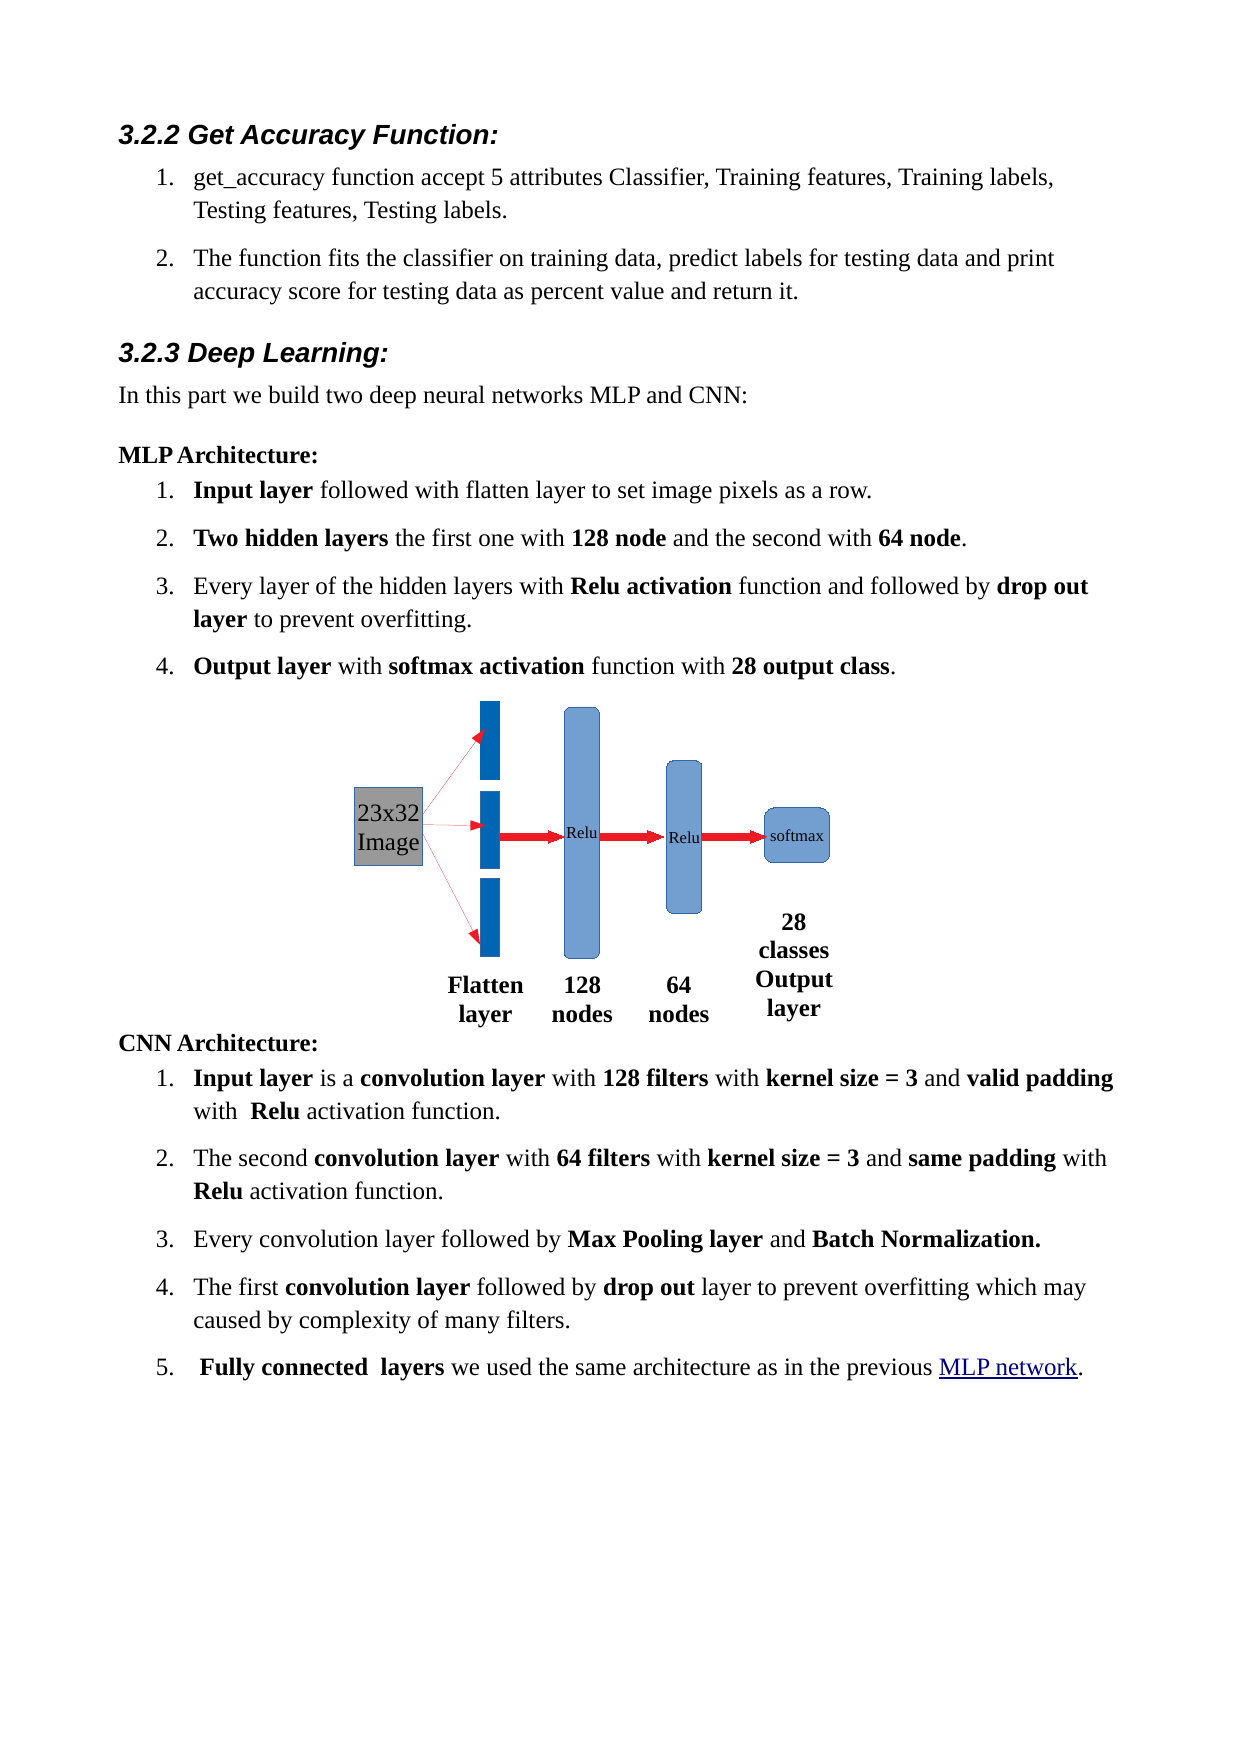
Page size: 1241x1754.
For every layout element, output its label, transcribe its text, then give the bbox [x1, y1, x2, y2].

list Input layer followed with flatten layer to set image pixels as a row. [156, 476, 1122, 504]
list The first convolution layer followed by drop out layer to prevent overfitting which may caused by complexity of many filters. [156, 1272, 1122, 1333]
list Every layer of the hidden layers with Relu activation function and followed by drop out layer to prevent overfitting. [156, 571, 1122, 632]
list Two hidden layers the first one with 128 node and the second with 64 node. [156, 523, 1122, 552]
subtitle MLP Architecture: [118, 441, 1122, 469]
subtitle 3.2.2 Get Accuracy Function: [118, 118, 1122, 150]
list The second convolution layer with 64 filters with kernel size = 3 and same padding with Relu activation function. [156, 1143, 1122, 1205]
list Every convolution layer followed by Max Pooling layer and Batch Normalization. [156, 1224, 1122, 1253]
list Input layer is a convolution layer with 128 filters with kernel size = 3 and valid padding with Relu activation function. [156, 1063, 1122, 1124]
list get_accuracy function accept 5 attributes Classifier, Training features, Training labels, Testing features, Testing labels. [156, 162, 1122, 224]
text In this part we build two deep neural networks MLP and CNN: [118, 381, 1122, 409]
list Output layer with softmax activation function with 28 output class. [156, 651, 1122, 680]
subtitle 3.2.3 Deep Learning: [118, 336, 1122, 368]
list The function fits the classifier on training data, predict labels for testing data and print accuracy score for testing data as percent value and return it. [156, 243, 1122, 305]
subtitle CNN Architecture: [118, 711, 1122, 1057]
list Fully connected layers we used the same architecture as in the previous MLP network. [156, 1352, 1122, 1381]
